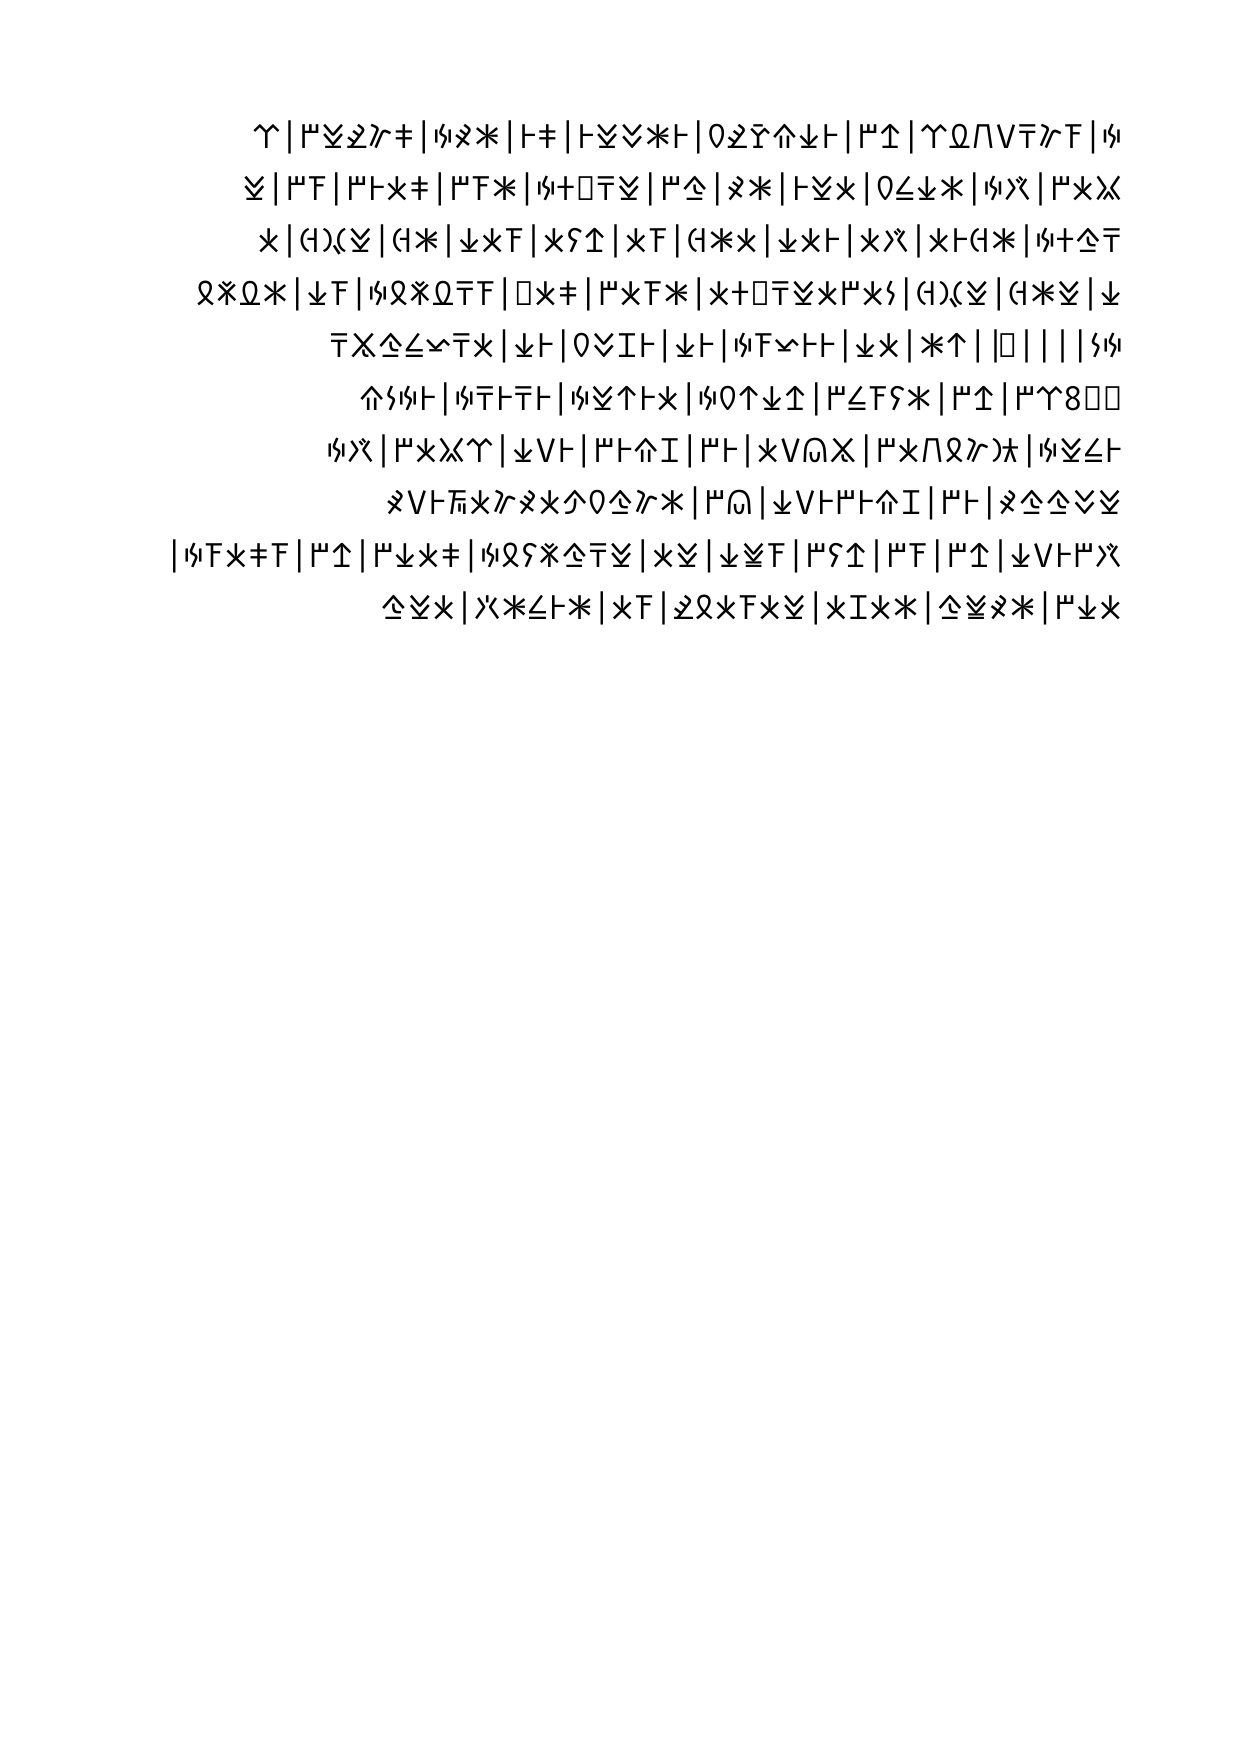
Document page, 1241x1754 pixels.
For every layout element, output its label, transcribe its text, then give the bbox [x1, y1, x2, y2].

text 𐠞𐠪𐠐𐠄𐠩|𐠊𐠩|𐠀𐠡𐠰𐠑𐠩|𐠊𐠮𐠯𐠅𐠚|𐠂𐠭𐠯𐠃𐠚|𐠭𐠙𐠭𐠙𐠚|𐠭𐠚𐠟𐠤 [118, 380, 1122, 423]
text 𐠼𐠩𐠭𐠨𐠮|𐠊𐠩|𐠰𐠩|𐠊𐠡𐠩|𐠰𐠫𐠮|𐠃𐠂|𐠃𐠙𐠪𐠎𐠡𐠦𐠚|𐠞𐠂𐠮𐠩|𐠊𐠩|𐠰𐠞𐠂𐠰𐠚|𐠃𐠂𐠞 [118, 537, 1122, 581]
text 𐠂𐠮𐠩|𐠁𐠋𐠫𐠪|𐠀𐠂𐠳𐠂|𐠃𐠂𐠰𐠂𐠦𐠛|𐠰𐠂|𐠁𐠭𐠑𐠁𐠴|𐠂𐠃𐠪 [118, 590, 1122, 633]
text 𐠚𐠟||||𐠟||𐠯𐠁|𐠂𐠮|𐠭𐠭𐠏𐠰𐠚|𐠭𐠮|𐠭𐠳𐠠𐠅|𐠭𐠮|𐠂𐠙𐠏𐠑𐠪𐠕𐠙 [118, 328, 1122, 371]
text 𐠲𐠂𐠩|𐠼𐠚|𐠀𐠮𐠑𐠅|𐠂𐠃𐠭|𐠁𐠋|𐠪𐠩|𐠃𐠙𐠪𐠒𐠚|𐠁𐠰𐠩|𐠞𐠂𐠭𐠩|𐠰𐠩|𐠃 [118, 171, 1122, 214]
text 𐠮|𐠃𐠁𐠸|𐠃𐠧𐠸|𐠟𐠂𐠩𐠂𐠃𐠙𐠪𐠒𐠂|𐠁𐠰𐠂𐠩|𐠞𐠂𐠪|𐠰𐠙𐠣𐠎𐠦𐠚|𐠰𐠮|𐠀𐠣𐠎𐠦 [118, 275, 1122, 319]
text 𐠃𐠠𐠪𐠪𐠋|𐠭𐠩|𐠳𐠤𐠭𐠩𐠭𐠨𐠮|𐠓𐠩|𐠀𐠜𐠪𐠅𐠵𐠂𐠋𐠜𐠂𐠱𐠭𐠨𐠋 [118, 485, 1122, 528]
text 𐠭𐠑𐠃𐠚|𐠬𐠜𐠦𐠍𐠂𐠩|𐠕𐠓𐠨𐠂|𐠭𐠩|𐠳𐠤𐠭𐠩|𐠭𐠨𐠮|𐠄𐠲𐠂𐠩|𐠼𐠚 [118, 432, 1122, 476]
text 𐠚|𐠰𐠜𐠙𐠨𐠍𐠣𐠄|𐠊𐠩|𐠭𐠮𐠤𐠌𐠛𐠅|𐠭𐠁𐠠𐠃𐠭|𐠞𐠭|𐠁𐠋𐠚|𐠞𐠜𐠛𐠃𐠩|𐠄 [118, 118, 1122, 162]
text 𐠙𐠪𐠒𐠚|𐠁𐠸𐠭𐠂|𐠼𐠂|𐠭𐠂𐠮|𐠂𐠁𐠸|𐠰𐠂|𐠊𐠡𐠂|𐠰𐠂𐠮|𐠁𐠸|𐠃𐠧𐠸|𐠂 [118, 223, 1122, 266]
